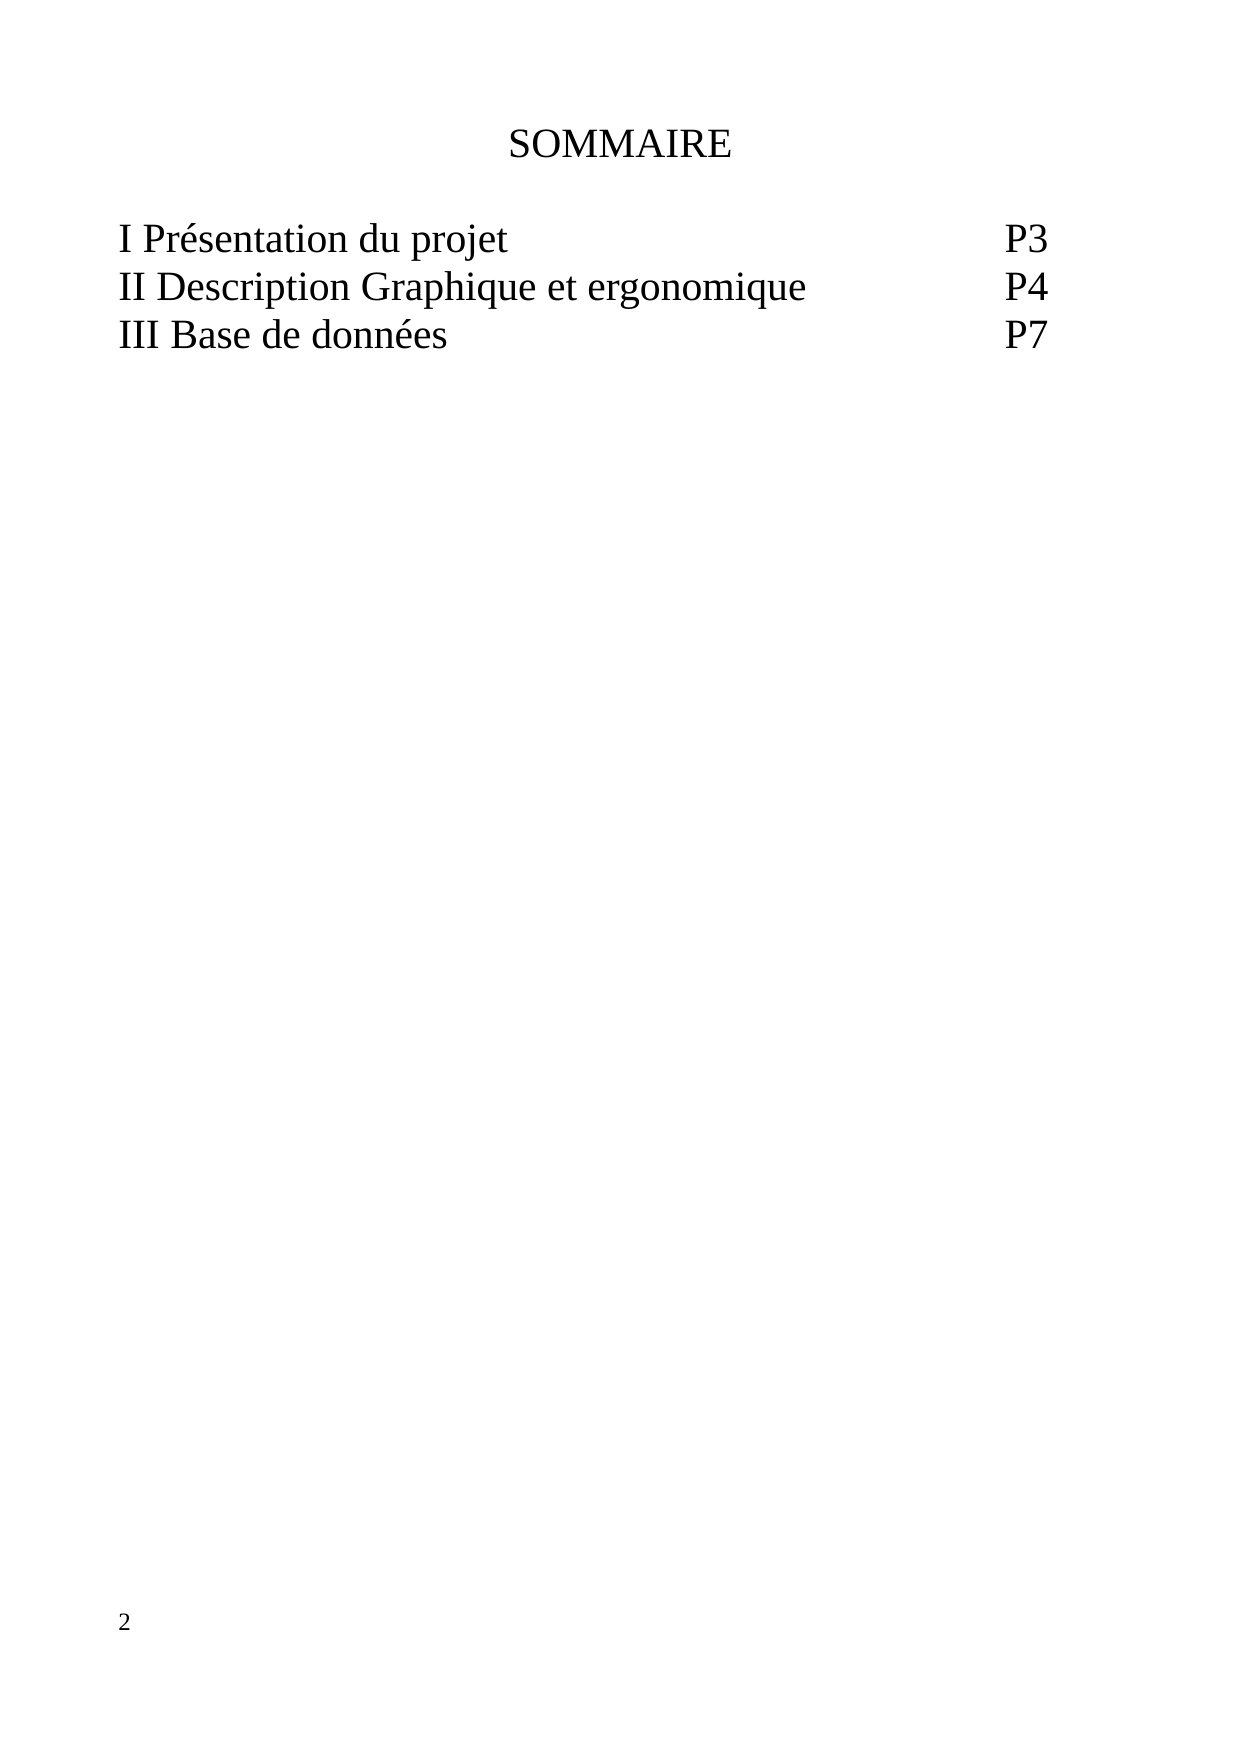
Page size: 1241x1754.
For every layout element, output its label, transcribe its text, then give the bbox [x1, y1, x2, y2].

text I Présentation du projet P3 [118, 214, 1122, 262]
text III Base de données P7 [118, 310, 1122, 406]
text SOMMAIRE [118, 118, 1122, 166]
text II Description Graphique et ergonomique P4 [118, 262, 1122, 310]
